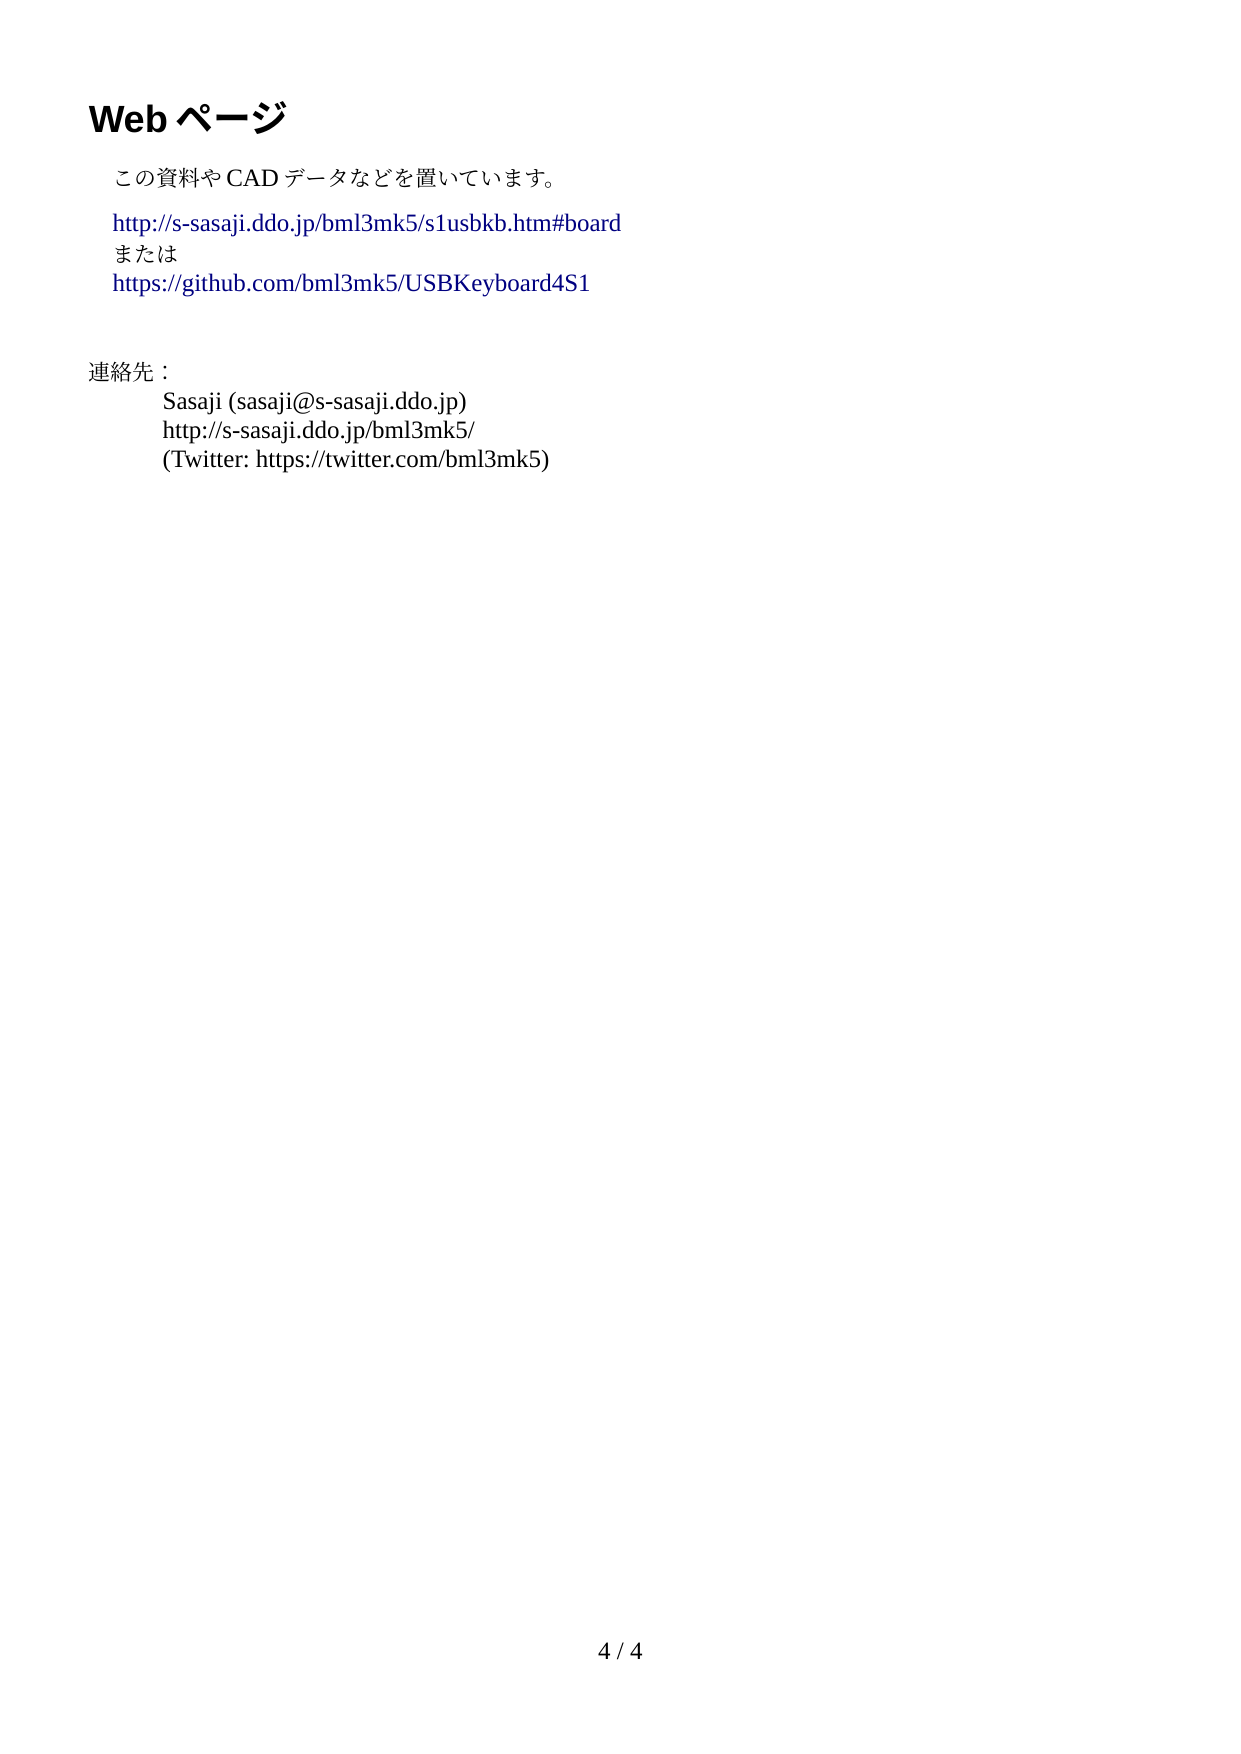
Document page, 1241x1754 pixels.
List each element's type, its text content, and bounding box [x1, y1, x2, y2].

text この資料やCADデータなどを置いています。 [112, 161, 1152, 193]
text (Twitter: https://twitter.com/bml3mk5) [162, 444, 1152, 472]
text https://github.com/bml3mk5/USBKeyboard4S1 [112, 268, 1152, 297]
text http://s-sasaji.ddo.jp/bml3mk5/s1usbkb.htm#board [112, 208, 1152, 237]
text http://s-sasaji.ddo.jp/bml3mk5/ [162, 415, 1152, 444]
text 連絡先： [88, 355, 1152, 386]
text または [112, 237, 1152, 268]
subtitle Webページ [88, 88, 1152, 143]
text Sasaji (sasaji@s-sasaji.ddo.jp) [162, 386, 1152, 415]
